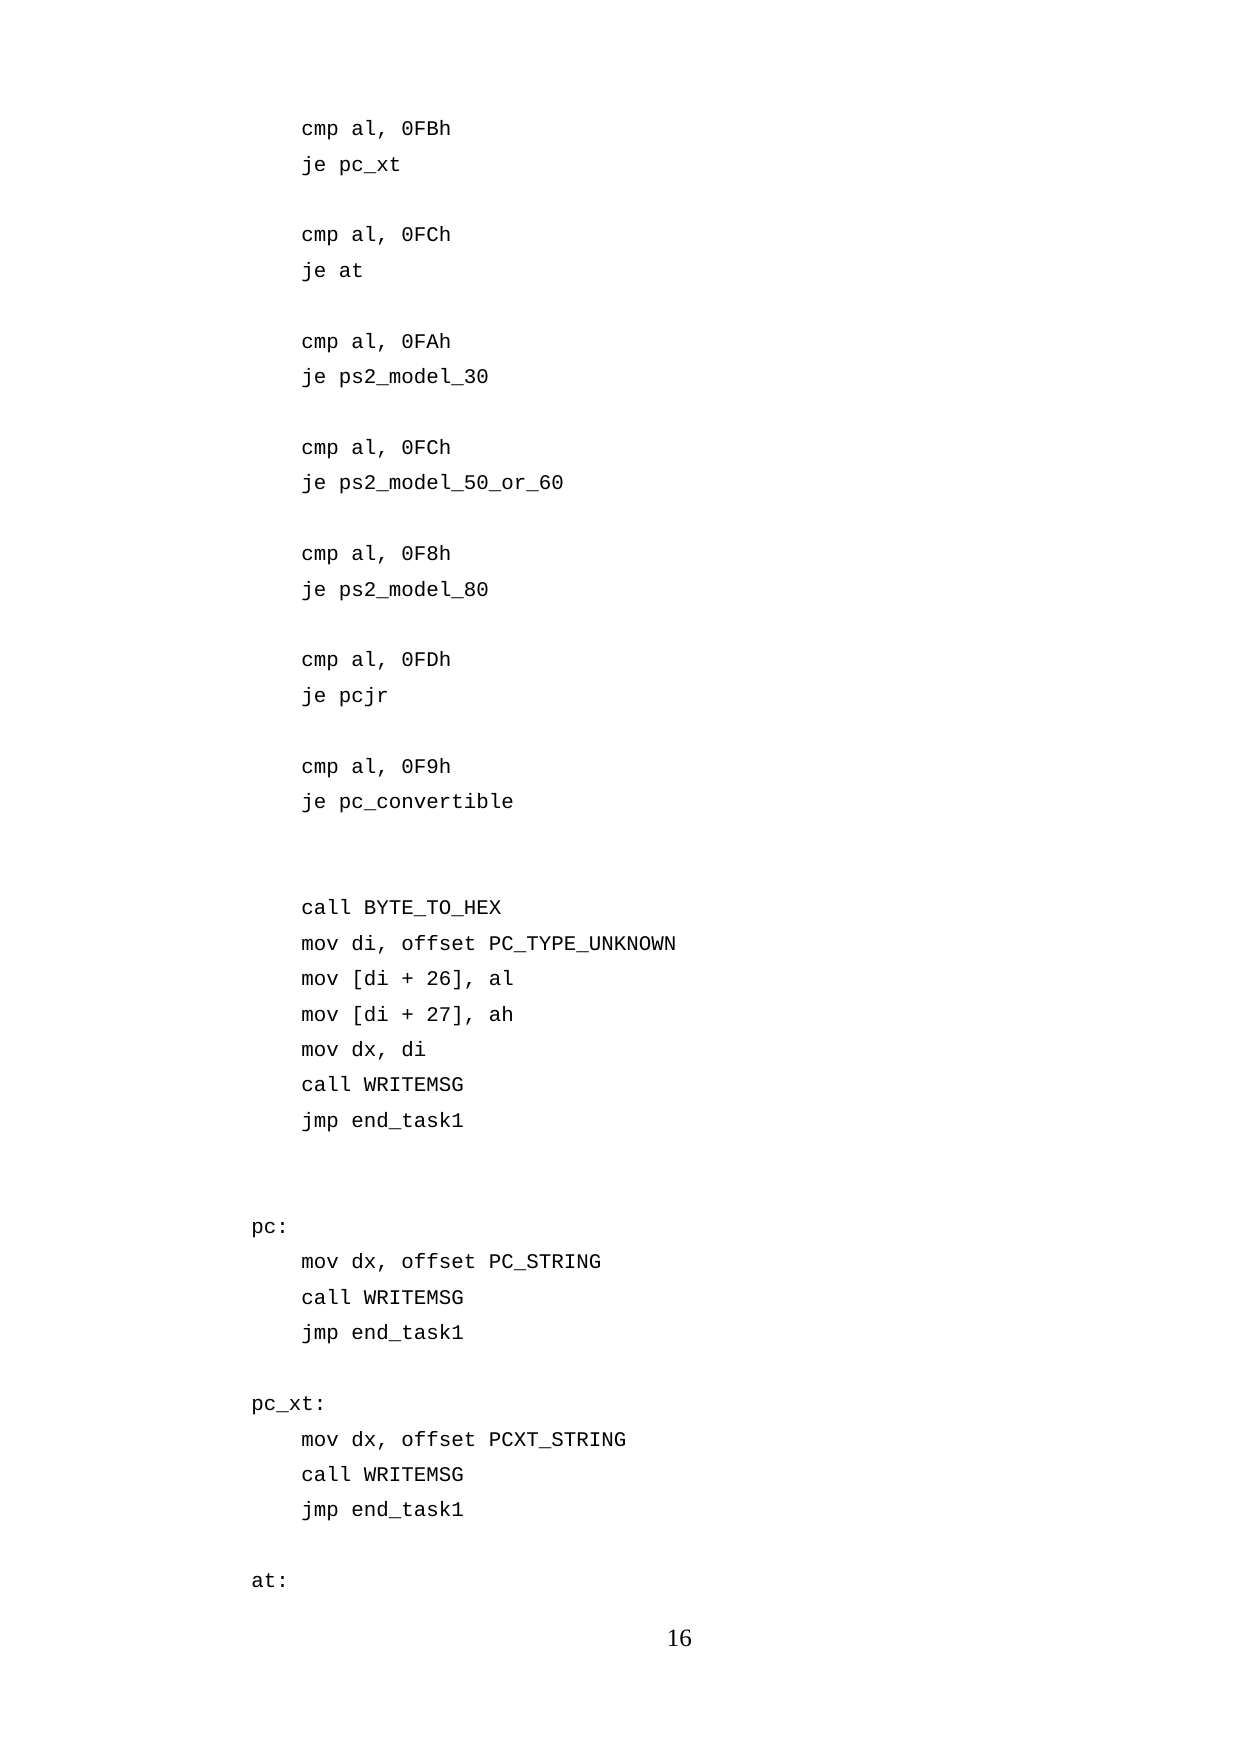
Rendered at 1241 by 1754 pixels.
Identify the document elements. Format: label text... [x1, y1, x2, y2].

text mov dx, offset PCXT_STRING [177, 1428, 1181, 1452]
text cmp al, 0FBh [177, 118, 1181, 142]
text call WRITEMSG [177, 1464, 1181, 1488]
text cmp al, 0FDh [177, 649, 1181, 673]
text je at [177, 260, 1181, 283]
text jmp end_task1 [177, 1322, 1181, 1346]
text cmp al, 0F8h [177, 543, 1181, 567]
text je ps2_model_30 [177, 366, 1181, 390]
text cmp al, 0FCh [177, 224, 1181, 248]
text je pcjr [177, 685, 1181, 708]
text je pc_xt [177, 153, 1181, 177]
text pc_xt: [177, 1393, 1181, 1417]
text call WRITEMSG [177, 1074, 1181, 1098]
text mov dx, offset PC_STRING [177, 1251, 1181, 1275]
text mov [di + 27], ah [177, 1003, 1181, 1027]
text je pc_convertible [177, 791, 1181, 815]
text je ps2_model_80 [177, 578, 1181, 602]
text cmp al, 0FCh [177, 437, 1181, 461]
text cmp al, 0FAh [177, 331, 1181, 354]
text jmp end_task1 [177, 1110, 1181, 1133]
text mov di, offset PC_TYPE_UNKNOWN [177, 933, 1181, 956]
text mov [di + 26], al [177, 968, 1181, 992]
text pc: [177, 1216, 1181, 1240]
text cmp al, 0F9h [177, 756, 1181, 779]
text call BYTE_TO_HEX [177, 897, 1181, 921]
text je ps2_model_50_or_60 [177, 472, 1181, 496]
text jmp end_task1 [177, 1499, 1181, 1523]
text mov dx, di [177, 1039, 1181, 1063]
text call WRITEMSG [177, 1287, 1181, 1311]
text at: [177, 1570, 1181, 1594]
